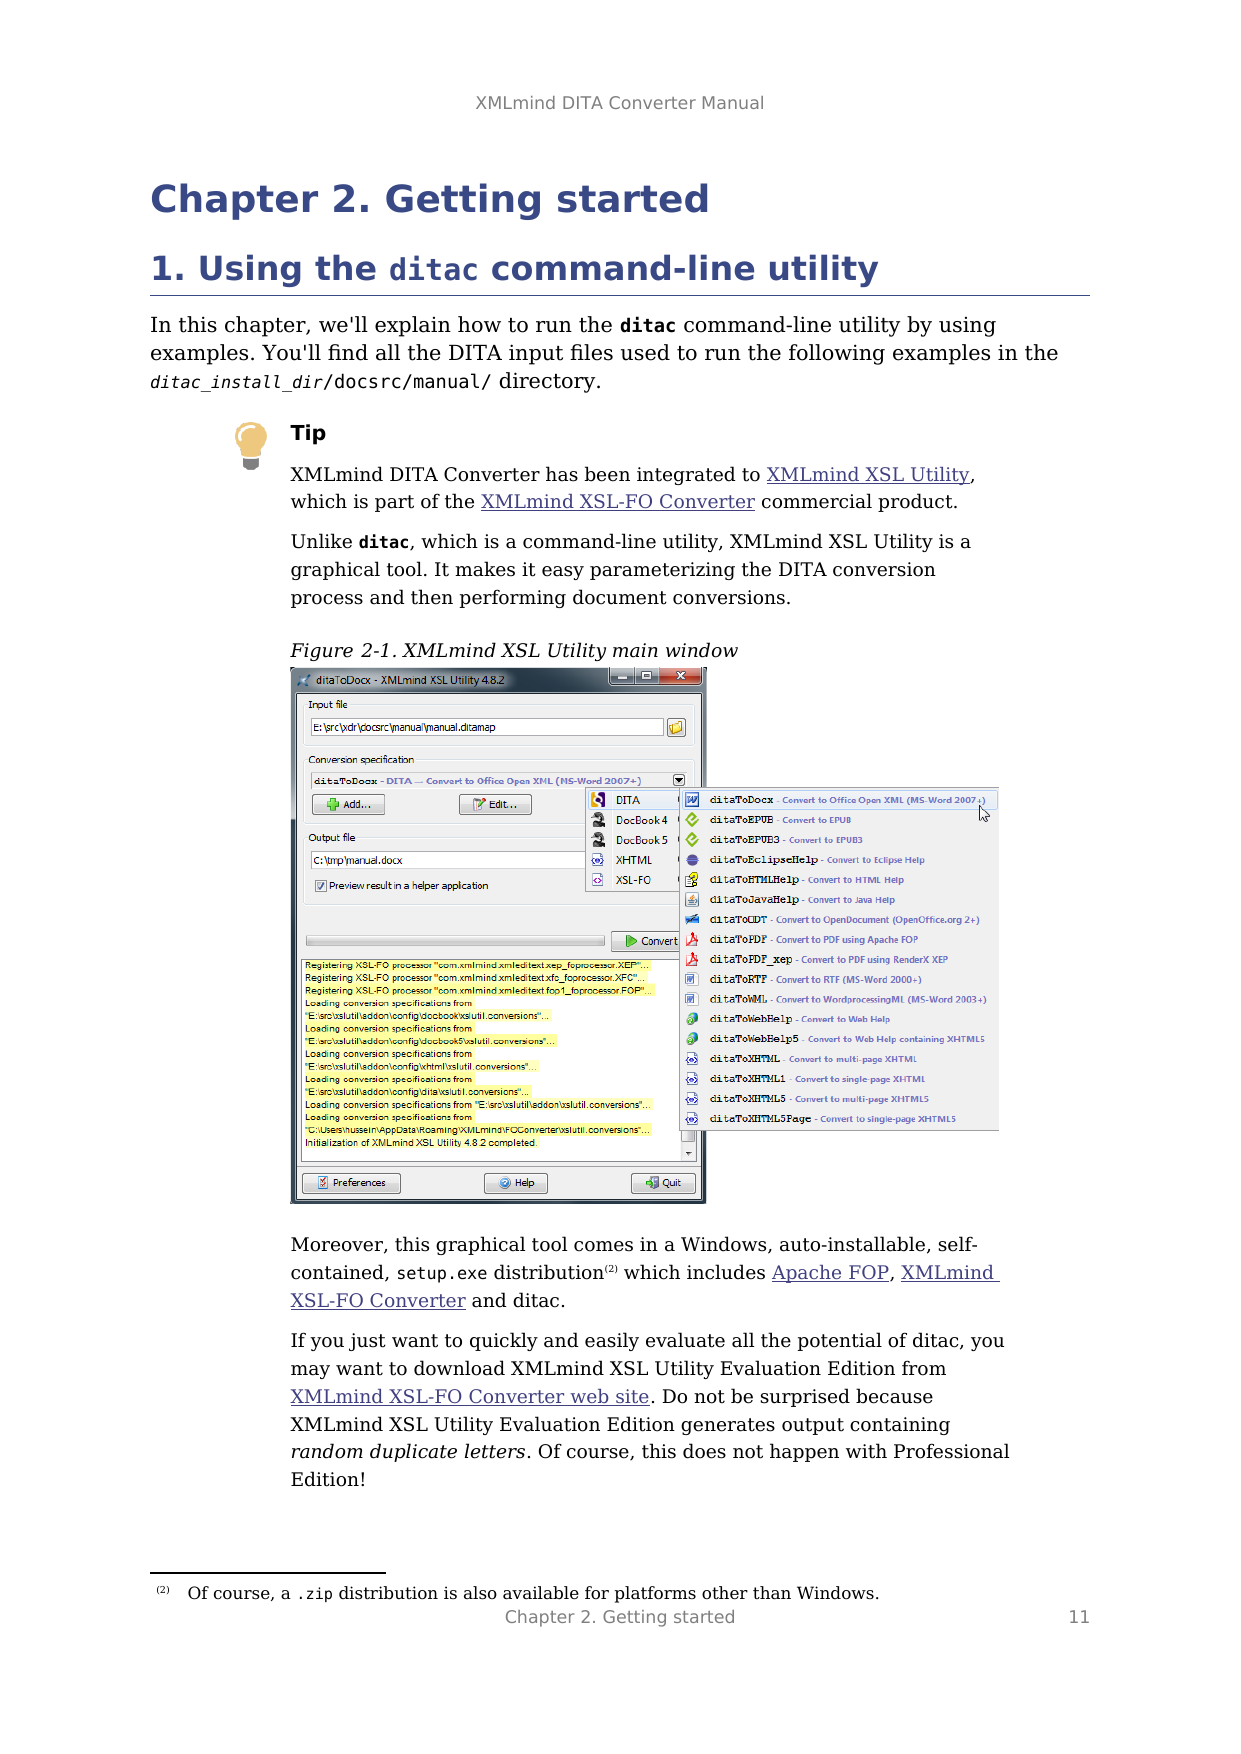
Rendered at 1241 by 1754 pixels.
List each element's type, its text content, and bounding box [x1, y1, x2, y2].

subtitle 1. Using the ditac command-line utility [150, 249, 1090, 295]
picture [225, 420, 275, 471]
table_header Tip XMLmind DITA Converter has been integrated to XMLmind XSL Utility, which is part of the XMLmind XSL-FO Converter commercial product. Unlike ditac, which is a command-line utility, XMLmind XSL Utility is a graphical tool. It makes it easy parameterizing the DITA conversion process and then performing document conversions. Figure 2-1. XMLmind XSL Utility main window Moreover, this graphical tool comes in a Windows, auto-installable, self-contained, setup.exe distribution(2) which includes Apache FOP, XMLmind XSL-FO Converter and ditac. If you just want to quickly and easily evaluate all the potential of ditac, you may want to download XMLmind XSL Utility Evaluation Edition from XMLmind XSL-FO Converter web site. Do not be surprised because XMLmind XSL Utility Evaluation Edition generates output containing random duplicate letters. Of course, this does not happen with Professional Edition! [290, 421, 1015, 1491]
table_header [225, 421, 290, 1491]
text In this chapter, we'll explain how to run the ditac command-line utility by using examples. You'll find all the DITA input files used to run the following examples in the ditac_install_dir/docsrc/manual/ directory. [150, 310, 1090, 393]
subtitle Chapter 2. Getting started [150, 178, 1090, 221]
picture [290, 667, 999, 1204]
